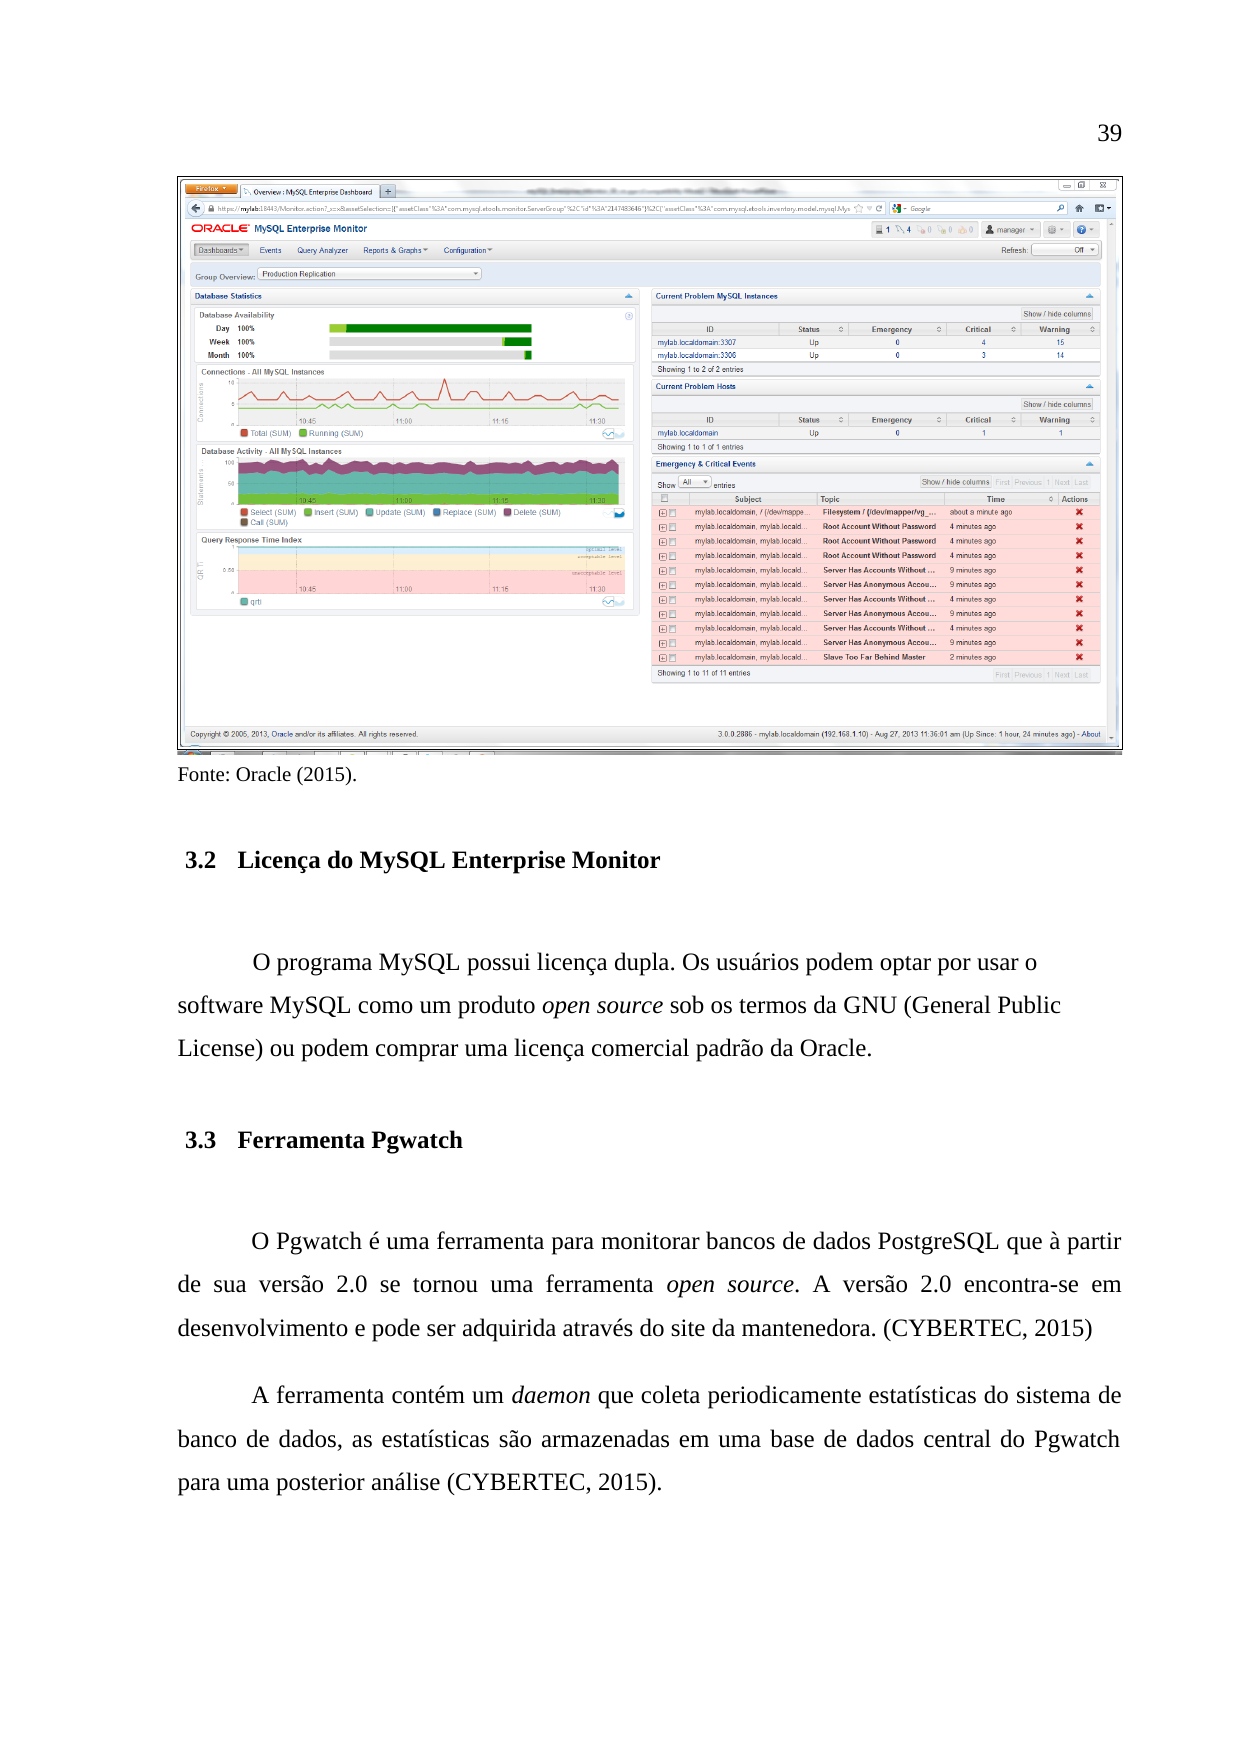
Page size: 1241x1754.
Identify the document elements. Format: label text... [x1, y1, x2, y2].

text [178, 177, 1122, 749]
picture [177, 750, 1123, 755]
text O Pgwatch é uma ferramenta para monitorar bancos de dados PostgreSQL que à partir de sua versão 2.0 se tornou uma ferramenta open source. A versão 2.0 encontra-se em desenvolvimento e pode ser adquirida através do site da mantenedora. (CYBERTEC, 2015) [177, 1226, 1122, 1341]
list Licença do MySQL Enterprise Monitor [185, 846, 1122, 874]
text A ferramenta contém um daemon que coleta periodicamente estatísticas do sistema de banco de dados, as estatísticas são armazenadas em uma base de dados central do Pgwatch para uma posterior análise (CYBERTEC, 2015). [177, 1381, 1122, 1496]
text O programa MySQL possui licença dupla. Os usuários podem optar por usar o software MySQL como um produto open source sob os termos da GNU (General Public License) ou podem comprar uma licença comercial padrão da Oracle. [177, 947, 1122, 1062]
list Ferramenta Pgwatch [185, 1125, 1122, 1153]
text Fonte: Oracle (2015). [177, 755, 1122, 786]
picture [180, 179, 1119, 747]
